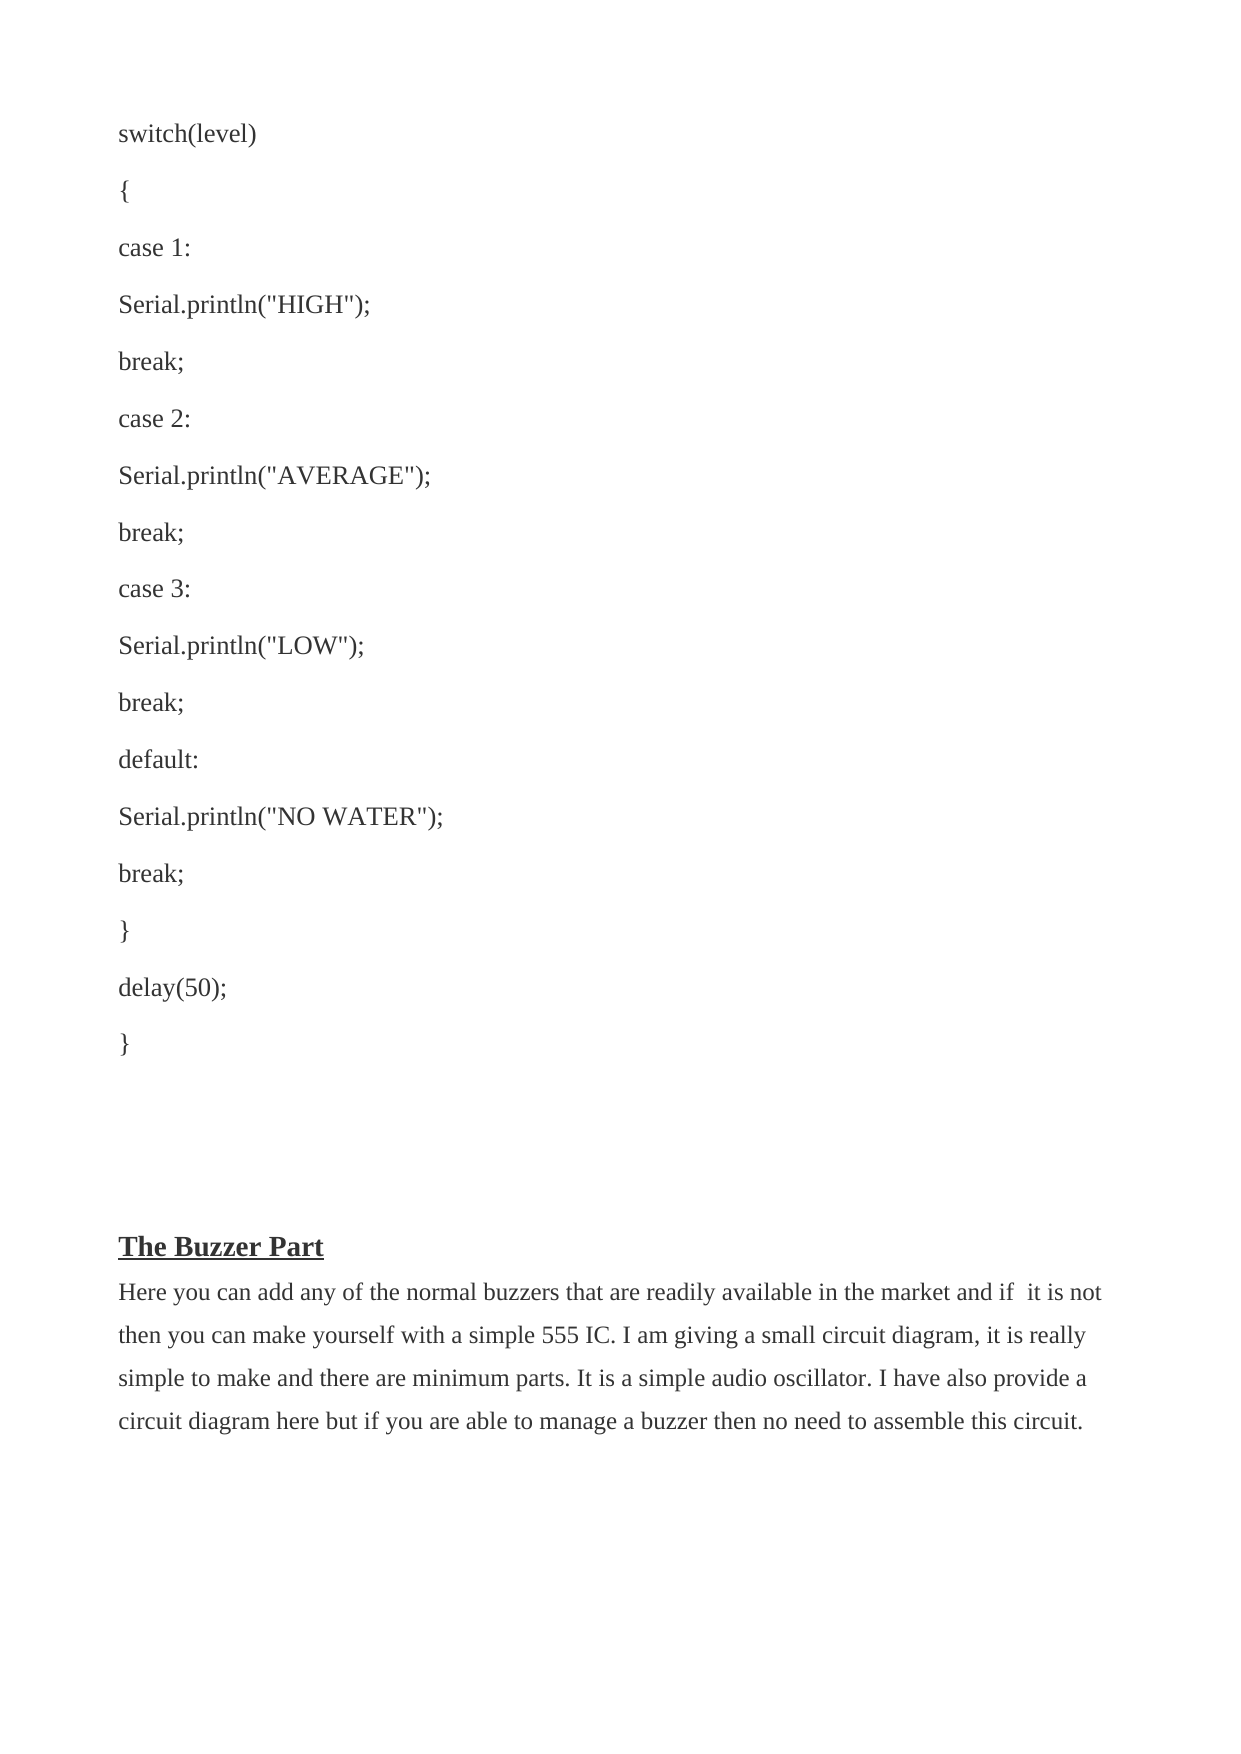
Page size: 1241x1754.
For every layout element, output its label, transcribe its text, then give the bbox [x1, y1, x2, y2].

text { [118, 175, 1122, 206]
text case 3: [118, 573, 1122, 604]
text break; [118, 857, 1122, 888]
text switch(level) [118, 118, 1122, 149]
text break; [118, 346, 1122, 376]
text Serial.println("NO WATER"); [118, 801, 1122, 831]
text The Buzzer Part Here you can add any of the normal buzzers that are readily available in the market and if it is not then you can make yourself with a simple 555 IC. I am giving a small circuit diagram, it is really simple to make and there are minimum parts. It is a simple audio oscillator. I have also provide a circuit diagram here but if you are able to manage a buzzer then no need to assemble this circuit. [118, 1229, 1122, 1477]
text break; [118, 516, 1122, 547]
text Serial.println("HIGH"); [118, 289, 1122, 319]
text case 1: [118, 232, 1122, 262]
text Serial.println("AVERAGE"); [118, 459, 1122, 490]
text break; [118, 687, 1122, 717]
text } [118, 1028, 1122, 1059]
text case 2: [118, 402, 1122, 433]
text default: [118, 744, 1122, 774]
text Serial.println("LOW"); [118, 630, 1122, 661]
text } [118, 914, 1122, 945]
text delay(50); [118, 971, 1122, 1002]
